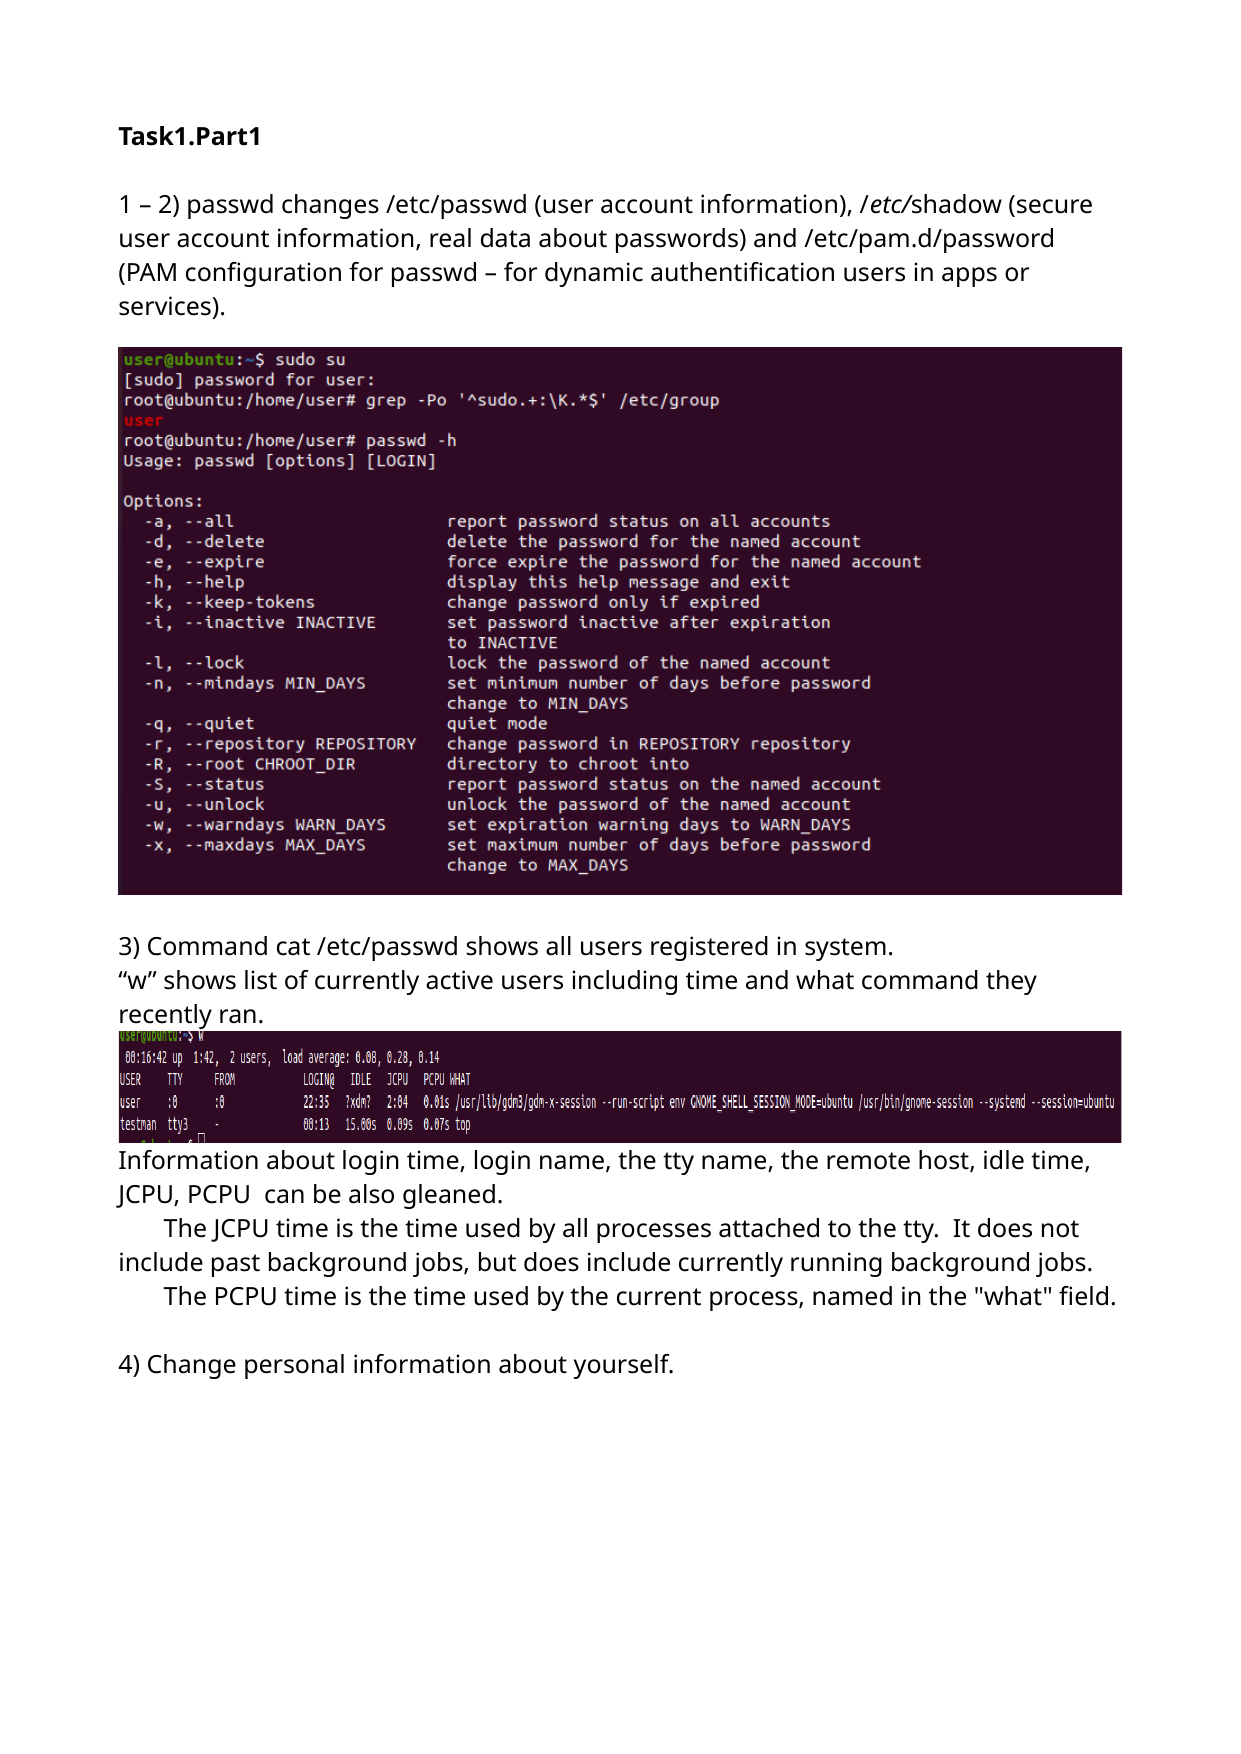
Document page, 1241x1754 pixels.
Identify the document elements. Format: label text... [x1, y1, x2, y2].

text 4) Change personal information about yourself. [118, 1347, 1122, 1381]
text Information about login time, login name, the tty name, the remote host, idle time, JCPU, PCPU can be also gleaned. [118, 1143, 1122, 1211]
text 3) Command cat /etc/passwd shows all users registered in system. [118, 929, 1122, 963]
text Task1.Part1 [118, 118, 1122, 152]
text “w” shows list of currently active users including time and what command they recently ran. [118, 963, 1122, 1031]
picture [118, 347, 1123, 895]
text The JCPU time is the time used by all processes attached to the tty. It does not include past background jobs, but does include currently running background jobs. [118, 1211, 1122, 1279]
picture [118, 1031, 1122, 1143]
text 1 – 2) passwd changes /etc/passwd (user account information), /etc/shadow (secure user account information, real data about passwords) and /etc/pam.d/password (PAM configuration for passwd – for dynamic authentification users in apps or services). [118, 186, 1122, 322]
text The PCPU time is the time used by the current process, named in the "what" field. [118, 1279, 1122, 1313]
